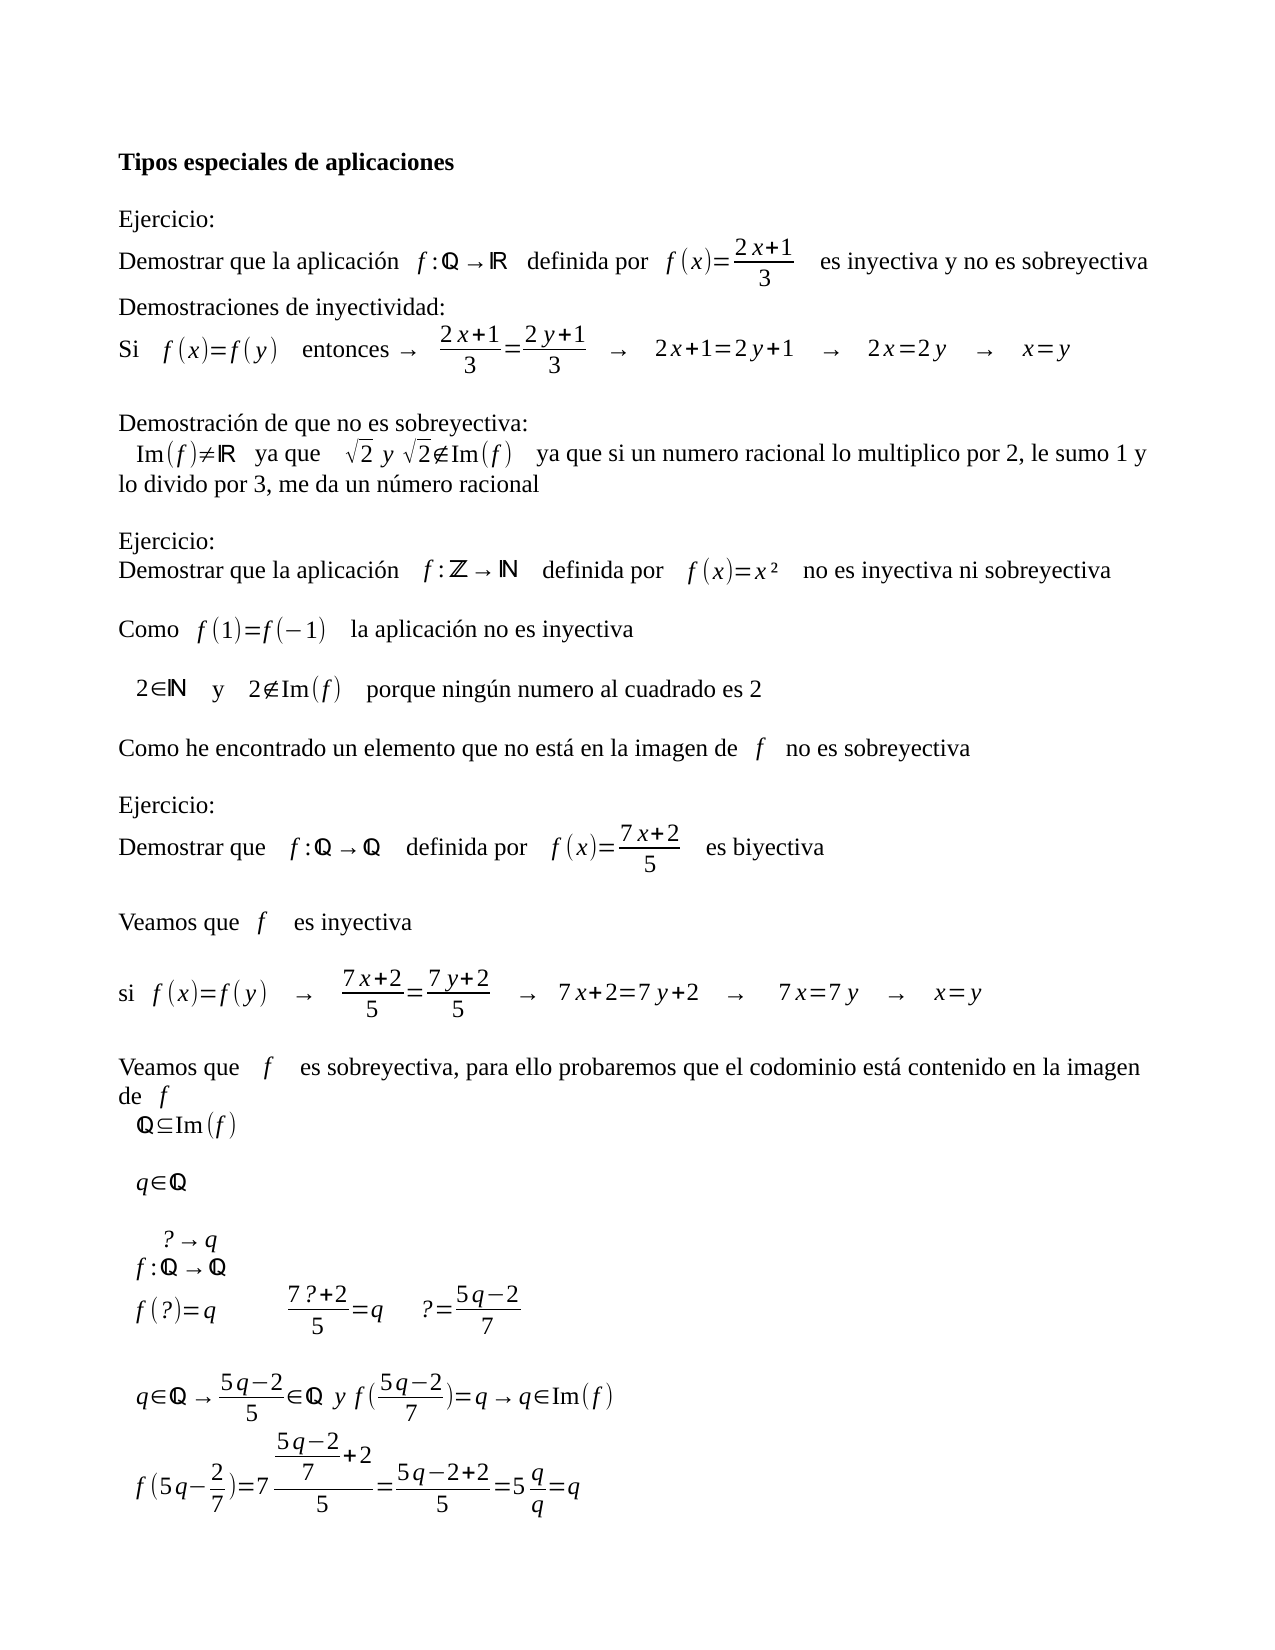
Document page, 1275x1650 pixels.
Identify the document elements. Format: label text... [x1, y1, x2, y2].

text Ejercicio: [118, 526, 1157, 555]
text Como he encontrado un elemento que no está en la imagen deno es sobreyectiva [118, 733, 1157, 762]
text Tipos especiales de aplicaciones [118, 147, 1157, 176]
text Demostración de que no es sobreyectiva: [118, 408, 1157, 437]
text Como la aplicación no es inyectiva [118, 614, 1157, 645]
text Ejercicio: [118, 790, 1157, 819]
text y porque ningún numero al cuadrado es 2 [118, 674, 1157, 704]
text Veamos que es inyectiva [118, 907, 1157, 936]
text si → → → → [118, 964, 1157, 1023]
text ya que ya que si un numero racional lo multiplico por 2, le sumo 1 y lo divido por 3, me da un número racional [118, 437, 1157, 498]
text Si entonces →→ → → [118, 321, 1157, 380]
text Ejercicio: [118, 204, 1157, 233]
text Demostrar que la aplicación definida por no es inyectiva ni sobreyectiva [118, 555, 1157, 586]
text Demostrar que definida por es biyectiva [118, 819, 1157, 878]
text Veamos que es sobreyectiva, para ello probaremos que el codominio está contenido en la imagen de [118, 1052, 1157, 1109]
text Demostraciones de inyectividad: [118, 292, 1157, 321]
text Demostrar que la aplicacióndefinida por es inyectiva y no es sobreyectiva [118, 233, 1157, 292]
